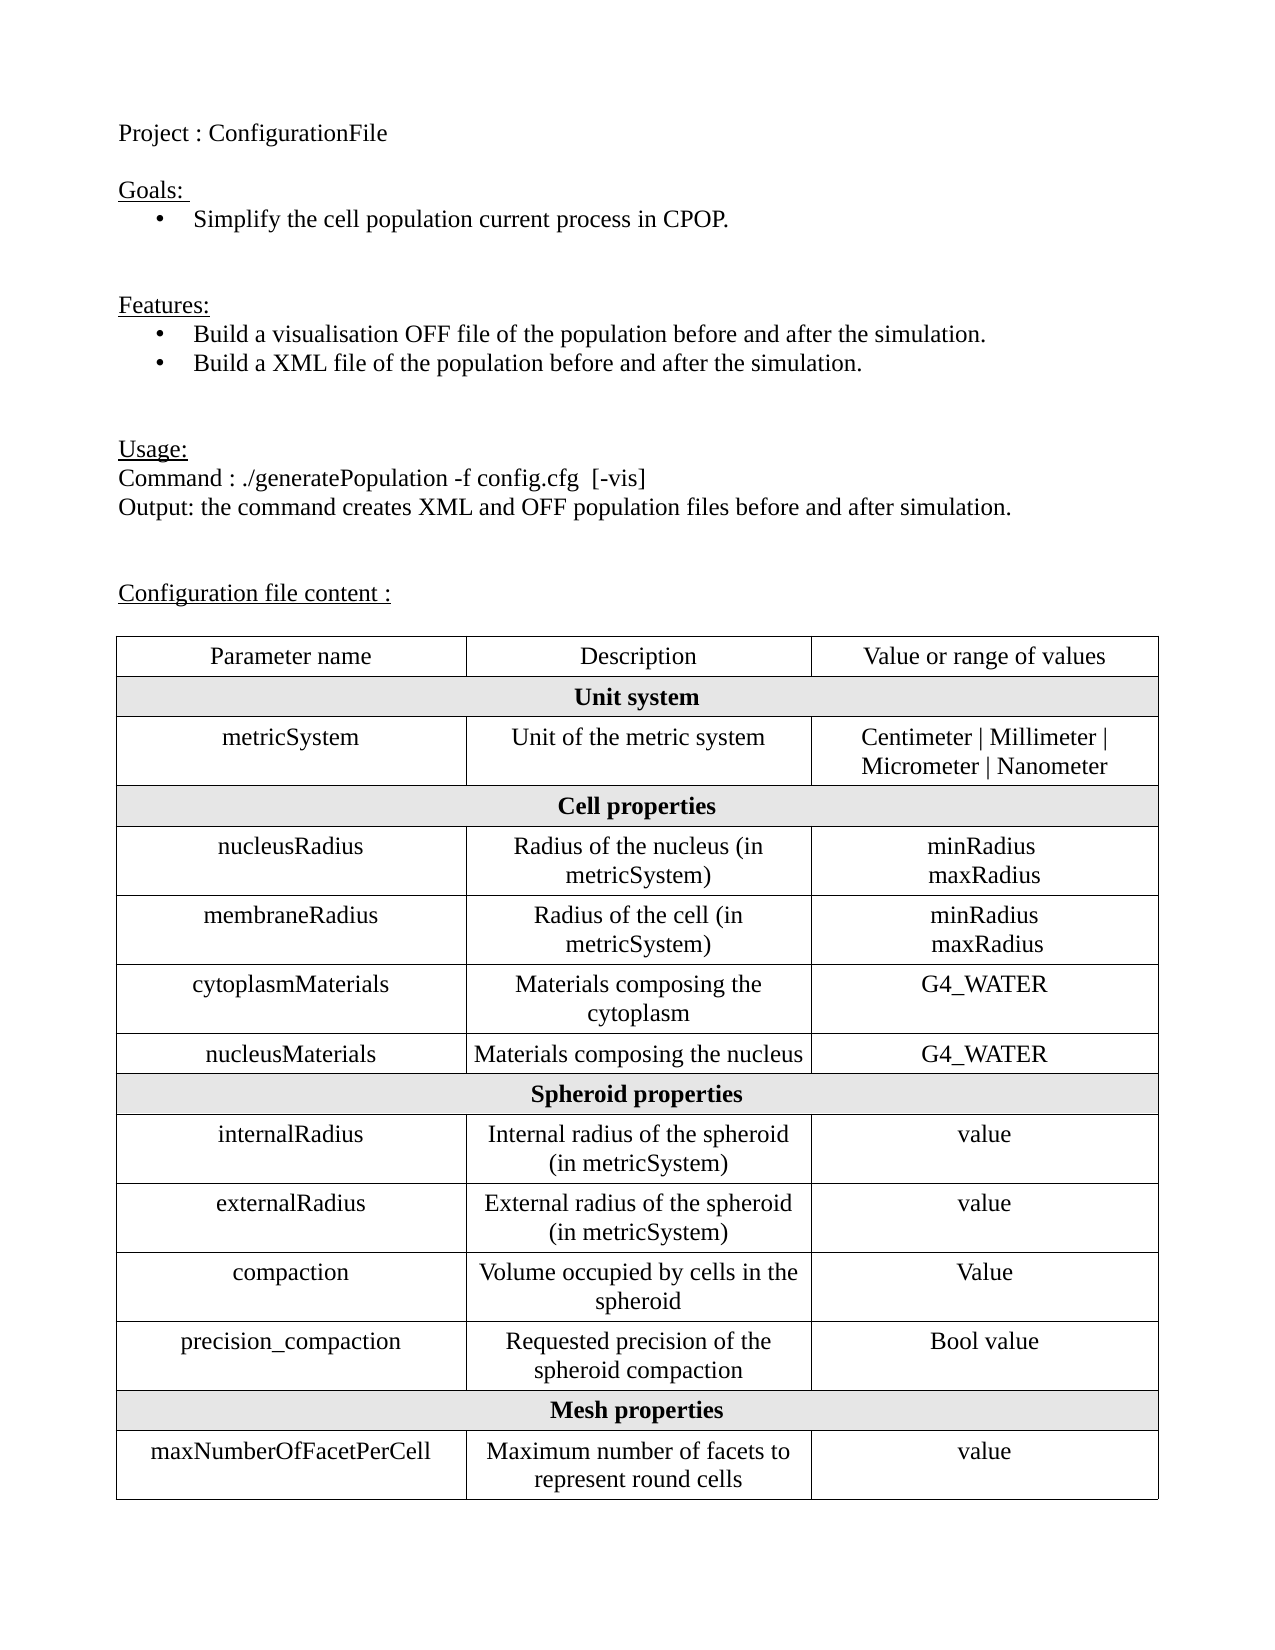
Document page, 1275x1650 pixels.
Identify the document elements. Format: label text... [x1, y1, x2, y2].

table_cell Materials composing the cytoplasm [467, 965, 811, 1033]
table_cell internalRadius [117, 1115, 466, 1182]
table_cell minRadius maxRadius [812, 827, 1158, 895]
table_cell Mesh properties [117, 1391, 1158, 1430]
table_cell nucleusMaterials [117, 1034, 466, 1073]
table_cell Volume occupied by cells in the spheroid [467, 1253, 811, 1321]
table_header Parameter name [117, 637, 466, 676]
table_cell minRadius maxRadius [812, 896, 1158, 964]
table_cell Bool value [812, 1322, 1158, 1390]
table_cell precision_compaction [117, 1322, 466, 1390]
text Goals: [118, 176, 1157, 204]
table_cell Value [812, 1253, 1158, 1321]
table_header Value or range of values [812, 637, 1158, 676]
table_cell Centimeter | Millimeter | Micrometer | Nanometer [812, 717, 1158, 785]
table_cell maxNumberOfFacetPerCell [117, 1431, 466, 1499]
table_cell value [812, 1431, 1158, 1499]
table_cell metricSystem [117, 717, 466, 785]
table_cell G4_WATER [812, 1034, 1158, 1073]
text Usage: [118, 434, 1157, 463]
table_cell Radius of the cell (in metricSystem) [467, 896, 811, 964]
list Simplify the cell population current process in CPOP. [156, 204, 1157, 233]
table_cell Requested precision of the spheroid compaction [467, 1322, 811, 1390]
table_cell Internal radius of the spheroid (in metricSystem) [467, 1115, 811, 1182]
table_cell Cell properties [117, 786, 1158, 826]
table_cell External radius of the spheroid (in metricSystem) [467, 1184, 811, 1252]
table_cell value [812, 1115, 1158, 1182]
text Project : ConfigurationFile [118, 118, 1157, 147]
table_cell Unit of the metric system [467, 717, 811, 785]
table_cell Materials composing the nucleus [467, 1034, 811, 1073]
table_cell G4_WATER [812, 965, 1158, 1033]
text Configuration file content : [118, 578, 1157, 607]
list Build a visualisation OFF file of the population before and after the simulation. [156, 319, 1157, 348]
table_cell nucleusRadius [117, 827, 466, 895]
table_cell cytoplasmMaterials [117, 965, 466, 1033]
table_cell membraneRadius [117, 896, 466, 964]
table_cell value [812, 1184, 1158, 1252]
table_cell Spheroid properties [117, 1074, 1158, 1113]
table_cell Maximum number of facets to represent round cells [467, 1431, 811, 1499]
table_cell compaction [117, 1253, 466, 1321]
list Build a XML file of the population before and after the simulation. [156, 348, 1157, 377]
table_cell Unit system [117, 677, 1158, 716]
table_cell Radius of the nucleus (in metricSystem) [467, 827, 811, 895]
text Command : ./generatePopulation -f config.cfg [-vis] [118, 463, 1157, 492]
text Features: [118, 291, 1157, 319]
table_cell externalRadius [117, 1184, 466, 1252]
table_header Description [467, 637, 811, 676]
text Output: the command creates XML and OFF population files before and after simulation. [118, 492, 1157, 521]
